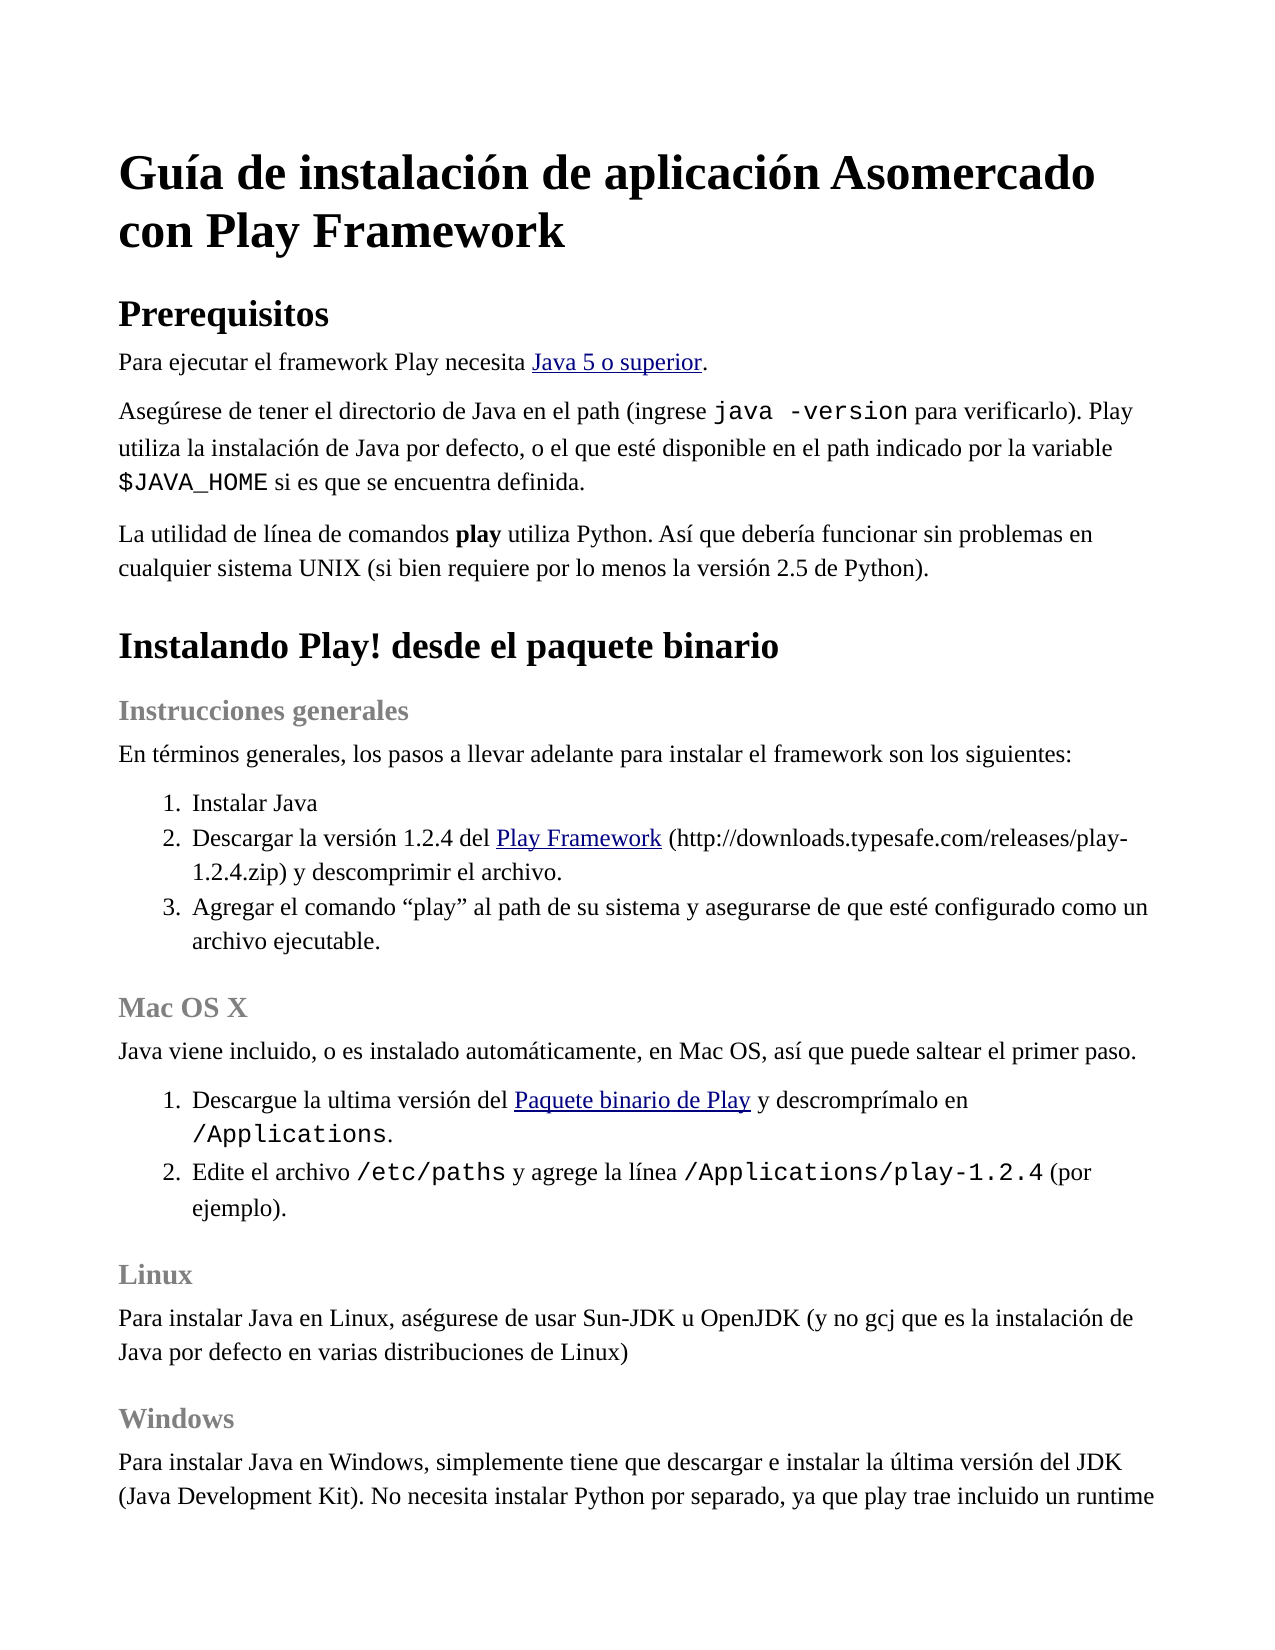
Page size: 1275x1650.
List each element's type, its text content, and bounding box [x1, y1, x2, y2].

subtitle Prerequisitos [118, 291, 1157, 334]
subtitle Windows [118, 1401, 1157, 1434]
text En términos generales, los pasos a llevar adelante para instalar el framework son los siguientes: [118, 739, 1157, 768]
list Edite el archivo /etc/paths y agrege la línea /Applications/play-1.2.4 (por ejemplo). [162, 1157, 1157, 1222]
text Java viene incluido, o es instalado automáticamente, en Mac OS, así que puede saltear el primer paso. [118, 1036, 1157, 1065]
subtitle Guía de instalación de aplicación Asomercado con Play Framework [118, 143, 1157, 258]
subtitle Linux [118, 1257, 1157, 1290]
list Instalar Java [162, 788, 1157, 817]
list Descargue la ultima versión del Paquete binario de Play y descromprímalo en /Applications. [162, 1085, 1157, 1150]
text Asegúrese de tener el directorio de Java en el path (ingrese java -version para verificarlo). Play utiliza la instalación de Java por defecto, o el que esté disponible en el path indicado por la variable $JAVA_HOME si es que se encuentra definida. [118, 396, 1157, 498]
text La utilidad de línea de comandos play utiliza Python. Así que debería funcionar sin problemas en cualquier sistema UNIX (si bien requiere por lo menos la versión 2.5 de Python). [118, 519, 1157, 582]
subtitle Instalando Play! desde el paquete binario [118, 623, 1157, 666]
text Para instalar Java en Windows, simplemente tiene que descargar e instalar la última versión del JDK (Java Development Kit). No necesita instalar Python por separado, ya que play trae incluido un runtime [118, 1447, 1157, 1510]
text Para instalar Java en Linux, aségurese de usar Sun-JDK u OpenJDK (y no gcj que es la instalación de Java por defecto en varias distribuciones de Linux) [118, 1303, 1157, 1366]
list Descargar la versión 1.2.4 del Play Framework (http://downloads.typesafe.com/releases/play-1.2.4.zip) y descomprimir el archivo. [162, 823, 1157, 886]
subtitle Mac OS X [118, 990, 1157, 1023]
list Agregar el comando “play” al path de su sistema y asegurarse de que esté configurado como un archivo ejecutable. [162, 892, 1157, 955]
text Para ejecutar el framework Play necesita Java 5 o superior. [118, 347, 1157, 376]
subtitle Instrucciones generales [118, 693, 1157, 727]
